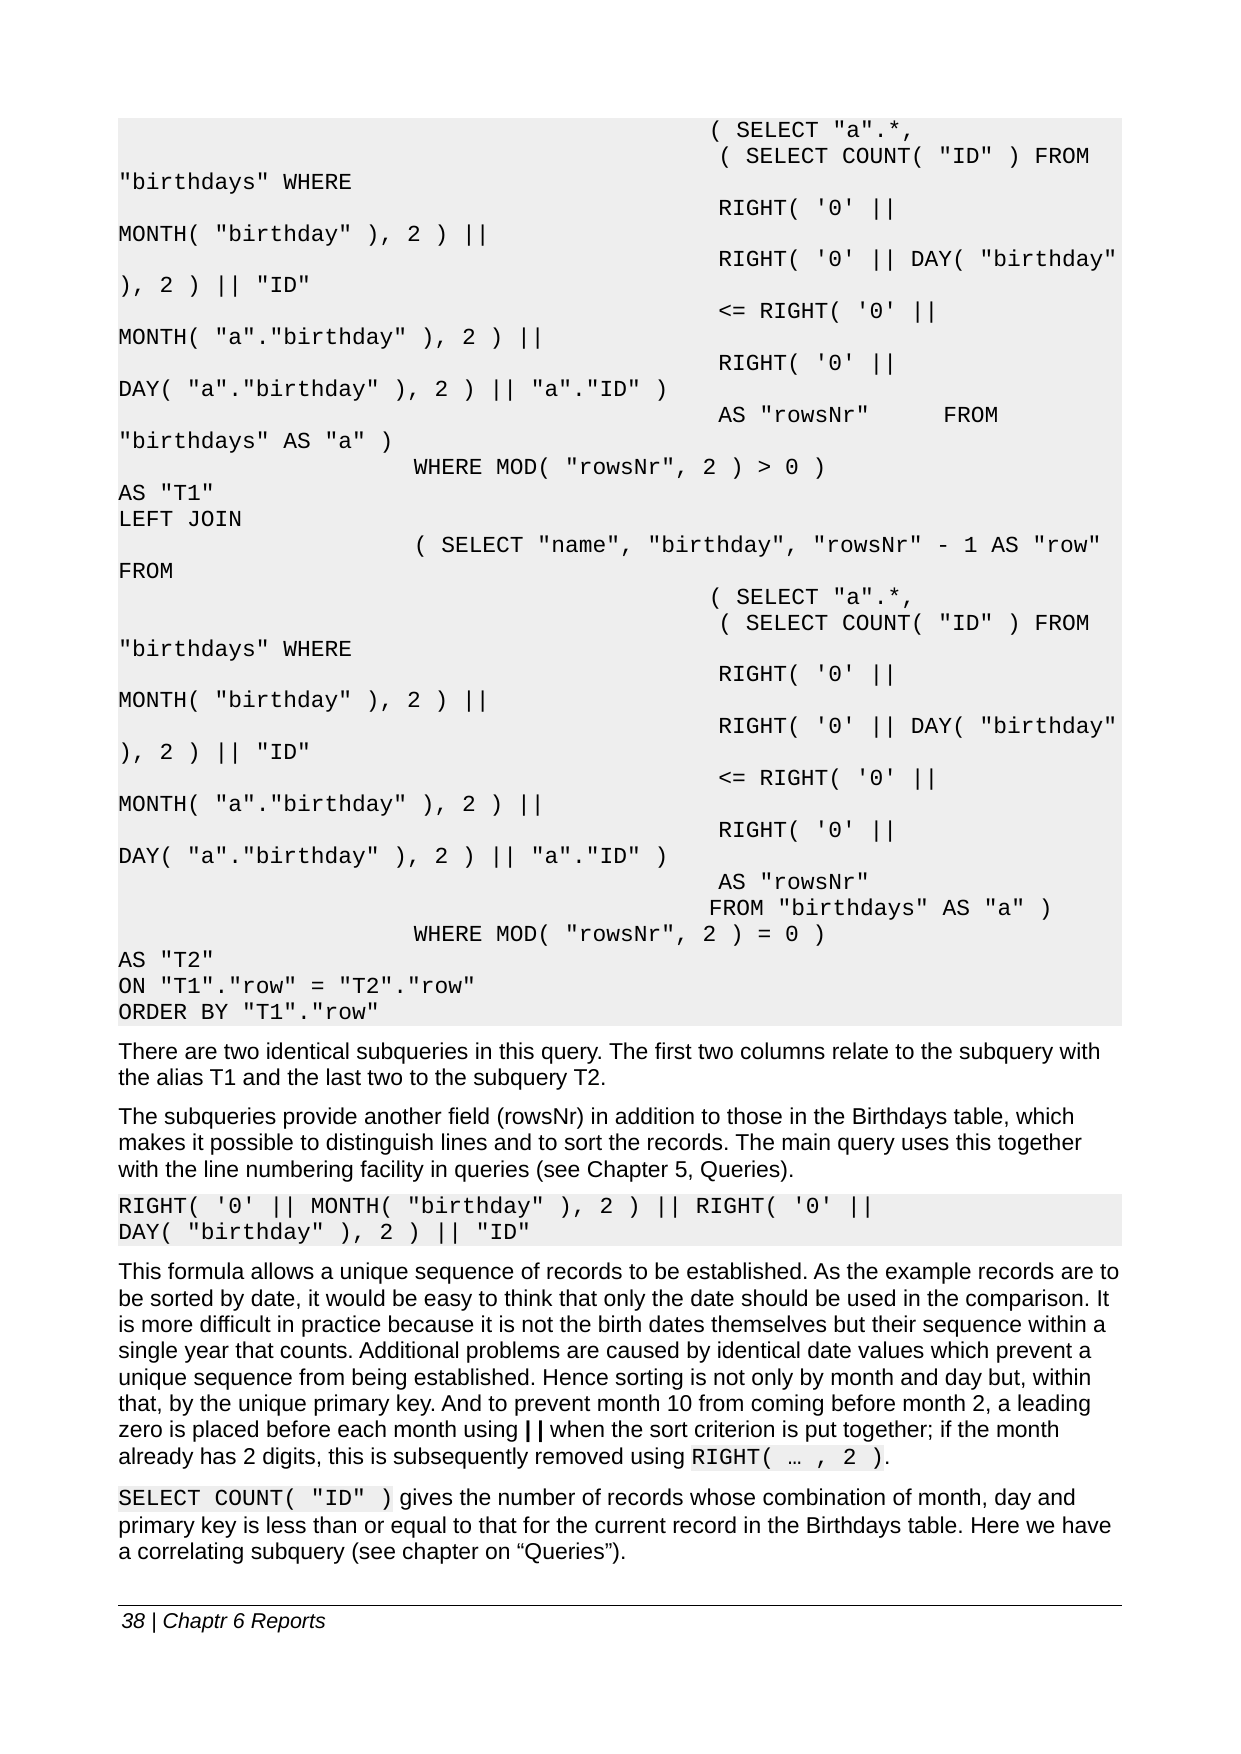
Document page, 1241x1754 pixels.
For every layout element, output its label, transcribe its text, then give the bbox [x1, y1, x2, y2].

text There are two identical subqueries in this query. The first two columns relate to the subquery with the alias T1 and the last two to the subquery T2. [118, 1038, 1122, 1090]
text SELECT COUNT( "ID" ) gives the number of records whose combination of month, day and primary key is less than or equal to that for the current record in the Birthdays table. Here we have a correlating subquery (see chapter on “Queries”). [118, 1483, 1122, 1564]
text RIGHT( '0' || MONTH( "birthday" ), 2 ) || RIGHT( '0' || DAY( "birthday" ), 2 ) || "ID" [118, 1194, 1122, 1246]
text ( SELECT "a".*, ( SELECT COUNT( "ID" ) FROM "birthdays" WHERE RIGHT( '0' || MONTH( "birthday" ), 2 ) || RIGHT( '0' || DAY( "birthday" ), 2 ) || "ID" <= RIGHT( '0' || MONTH( "a"."birthday" ), 2 ) || RIGHT( '0' || DAY( "a"."birthday" ), 2 ) || "a"."ID" ) AS "rowsNr" FROM "birthdays" AS "a" ) WHERE MOD( "rowsNr", 2 ) > 0 ) AS "T1" LEFT JOIN ( SELECT "name", "birthday", "rowsNr" - 1 AS "row" FROM ( SELECT "a".*, ( SELECT COUNT( "ID" ) FROM "birthdays" WHERE RIGHT( '0' || MONTH( "birthday" ), 2 ) || RIGHT( '0' || DAY( "birthday" ), 2 ) || "ID" <= RIGHT( '0' || MONTH( "a"."birthday" ), 2 ) || RIGHT( '0' || DAY( "a"."birthday" ), 2 ) || "a"."ID" ) AS "rowsNr" FROM "birthdays" AS "a" ) WHERE MOD( "rowsNr", 2 ) = 0 ) AS "T2" ON "T1"."row" = "T2"."row" ORDER BY "T1"."row" [118, 118, 1122, 1026]
text This formula allows a unique sequence of records to be established. As the example records are to be sorted by date, it would be easy to think that only the date should be used in the comparison. It is more difficult in practice because it is not the birth dates themselves but their sequence within a single year that counts. Additional problems are caused by identical date values which prevent a unique sequence from being established. Hence sorting is not only by month and day but, within that, by the unique primary key. And to prevent month 10 from coming before month 2, a leading zero is placed before each month using | | when the sort criterion is put together; if the month already has 2 digits, this is subsequently removed using RIGHT( … , 2 ). [118, 1258, 1122, 1471]
text The subqueries provide another field (rowsNr) in addition to those in the Birthdays table, which makes it possible to distinguish lines and to sort the records. The main query uses this together with the line numbering facility in queries (see Chapter 5, Queries). [118, 1103, 1122, 1182]
